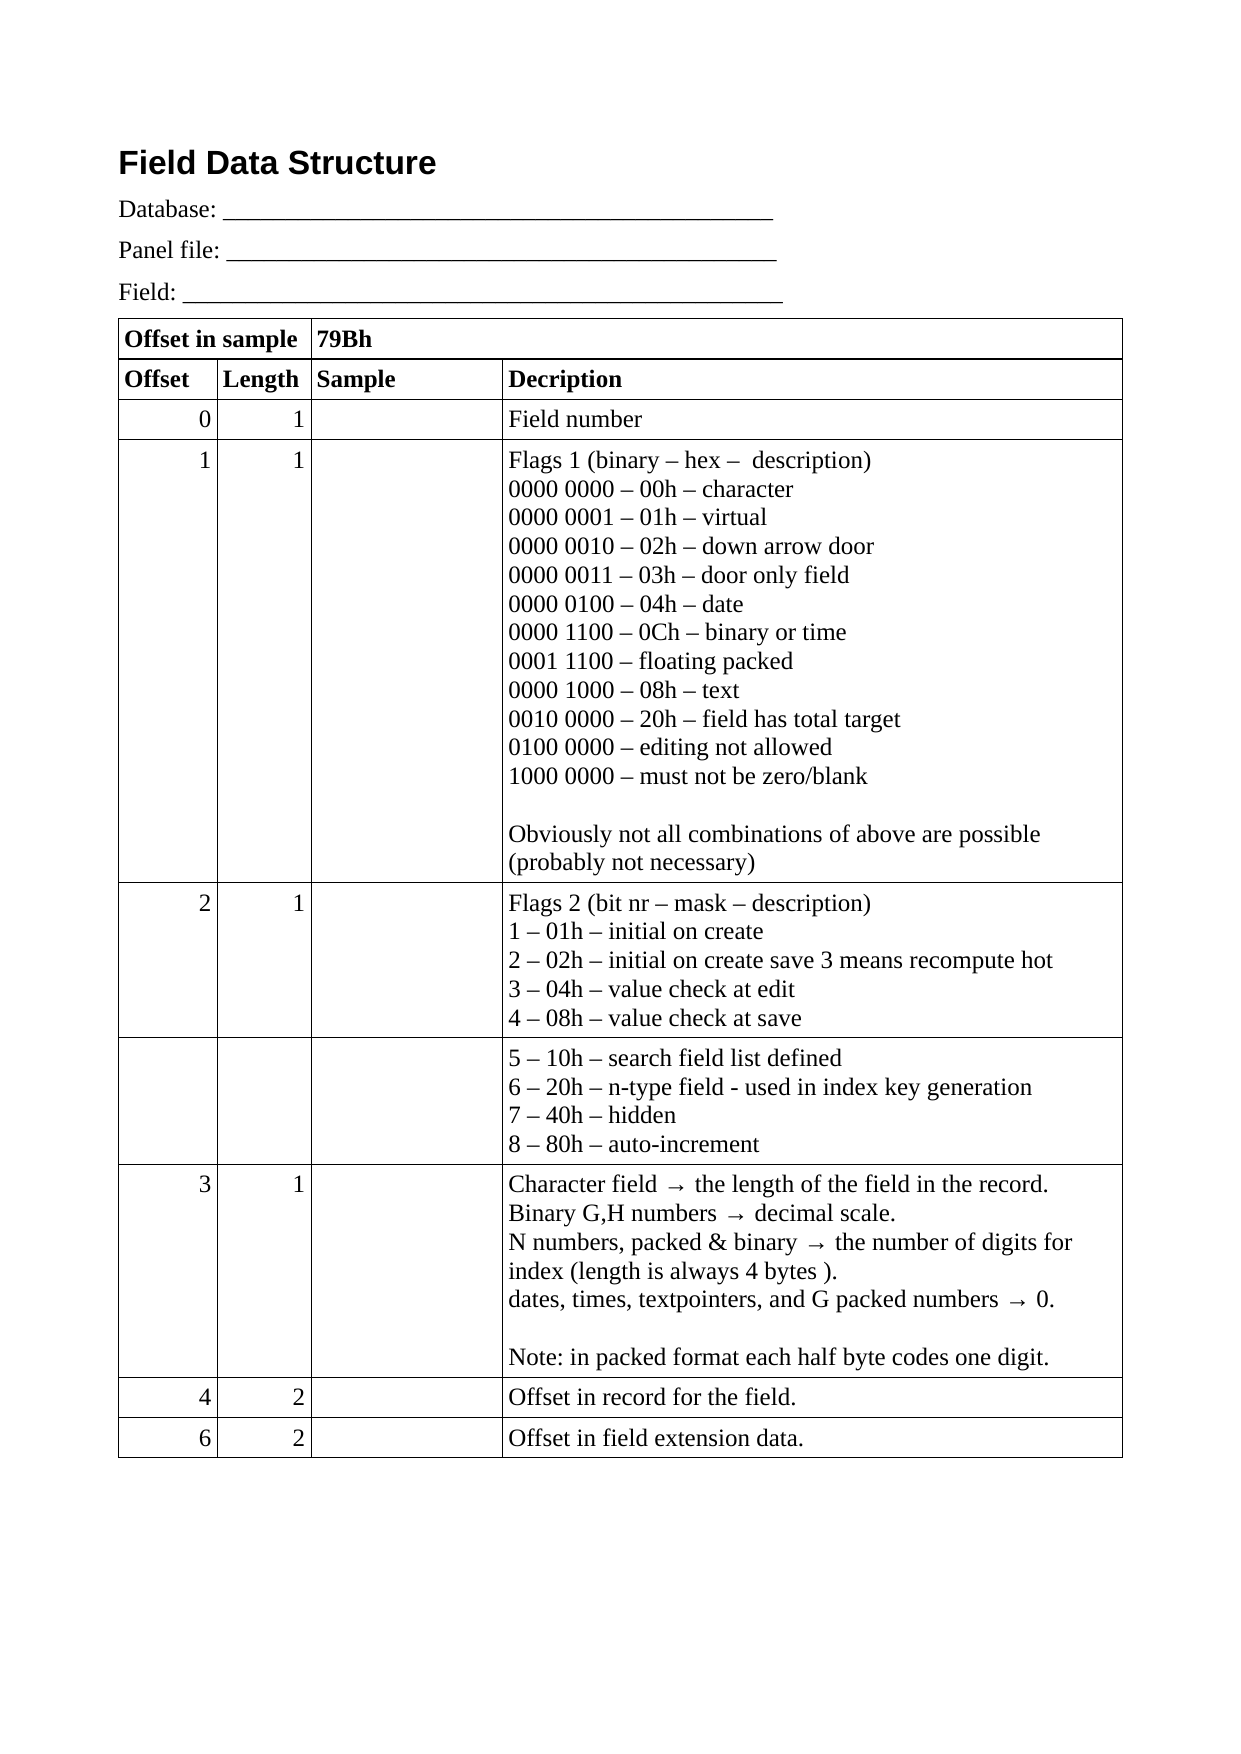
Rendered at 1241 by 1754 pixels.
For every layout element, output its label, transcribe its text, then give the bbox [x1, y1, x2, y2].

table_cell [218, 1038, 311, 1164]
table_cell 0 [119, 400, 217, 439]
table_header Length [218, 360, 311, 399]
table_cell Flags 2 (bit nr – mask – description) 1 – 01h – initial on create 2 – 02h – initial on create save 3 means recompute hot 3 – 04h – value check at edit 4 – 08h – value check at save [503, 883, 1122, 1037]
table_cell 1 [218, 1165, 311, 1377]
table_cell Offset in record for the field. [503, 1378, 1122, 1417]
table_cell [312, 1378, 502, 1417]
table_cell 5 – 10h – search field list defined 6 – 20h – n-type field - used in index key generation 7 – 40h – hidden 8 – 80h – auto-increment [503, 1038, 1122, 1164]
table_cell 2 [218, 1418, 311, 1457]
table_cell 6 [119, 1418, 217, 1457]
text Database: ____________________________________________ [118, 194, 1122, 223]
table_cell Field number [503, 400, 1122, 439]
table_cell 1 [218, 400, 311, 439]
table_cell Character field → the length of the field in the record. Binary G,H numbers → decimal scale. N numbers, packed & binary → the number of digits for index (length is always 4 bytes ). dates, times, textpointers, and G packed numbers → 0. Note: in packed format each half byte codes one digit. [503, 1165, 1122, 1377]
table_cell [312, 1038, 502, 1164]
table_cell 1 [119, 440, 217, 882]
table_cell Offset in field extension data. [503, 1418, 1122, 1457]
table_cell 4 [119, 1378, 217, 1417]
table_header Sample [312, 360, 502, 399]
table_cell Flags 1 (binary – hex – description) 0000 0000 – 00h – character 0000 0001 – 01h – virtual 0000 0010 – 02h – down arrow door 0000 0011 – 03h – door only field 0000 0100 – 04h – date 0000 1100 – 0Ch – binary or time 0001 1100 – floating packed 0000 1000 – 08h – text 0010 0000 – 20h – field has total target 0100 0000 – editing not allowed 1000 0000 – must not be zero/blank Obviously not all combinations of above are possible (probably not necessary) [503, 440, 1122, 882]
table_cell [312, 1418, 502, 1457]
table_cell [312, 400, 502, 439]
table_header Decription [503, 360, 1122, 399]
table_cell [312, 1165, 502, 1377]
table_cell [312, 883, 502, 1037]
subtitle Field Data Structure [118, 143, 1122, 182]
table_cell [312, 440, 502, 882]
text Panel file: ____________________________________________ [118, 236, 1122, 264]
table_cell 3 [119, 1165, 217, 1377]
text Field: ________________________________________________ [118, 277, 1122, 306]
table_cell [119, 1038, 217, 1164]
table_header Offset [119, 360, 217, 399]
table_cell 1 [218, 440, 311, 882]
table_cell 2 [218, 1378, 311, 1417]
table_cell 1 [218, 883, 311, 1037]
table_header Offset in sample [119, 319, 311, 358]
table_cell 2 [119, 883, 217, 1037]
table_header 79Bh [312, 319, 1122, 358]
